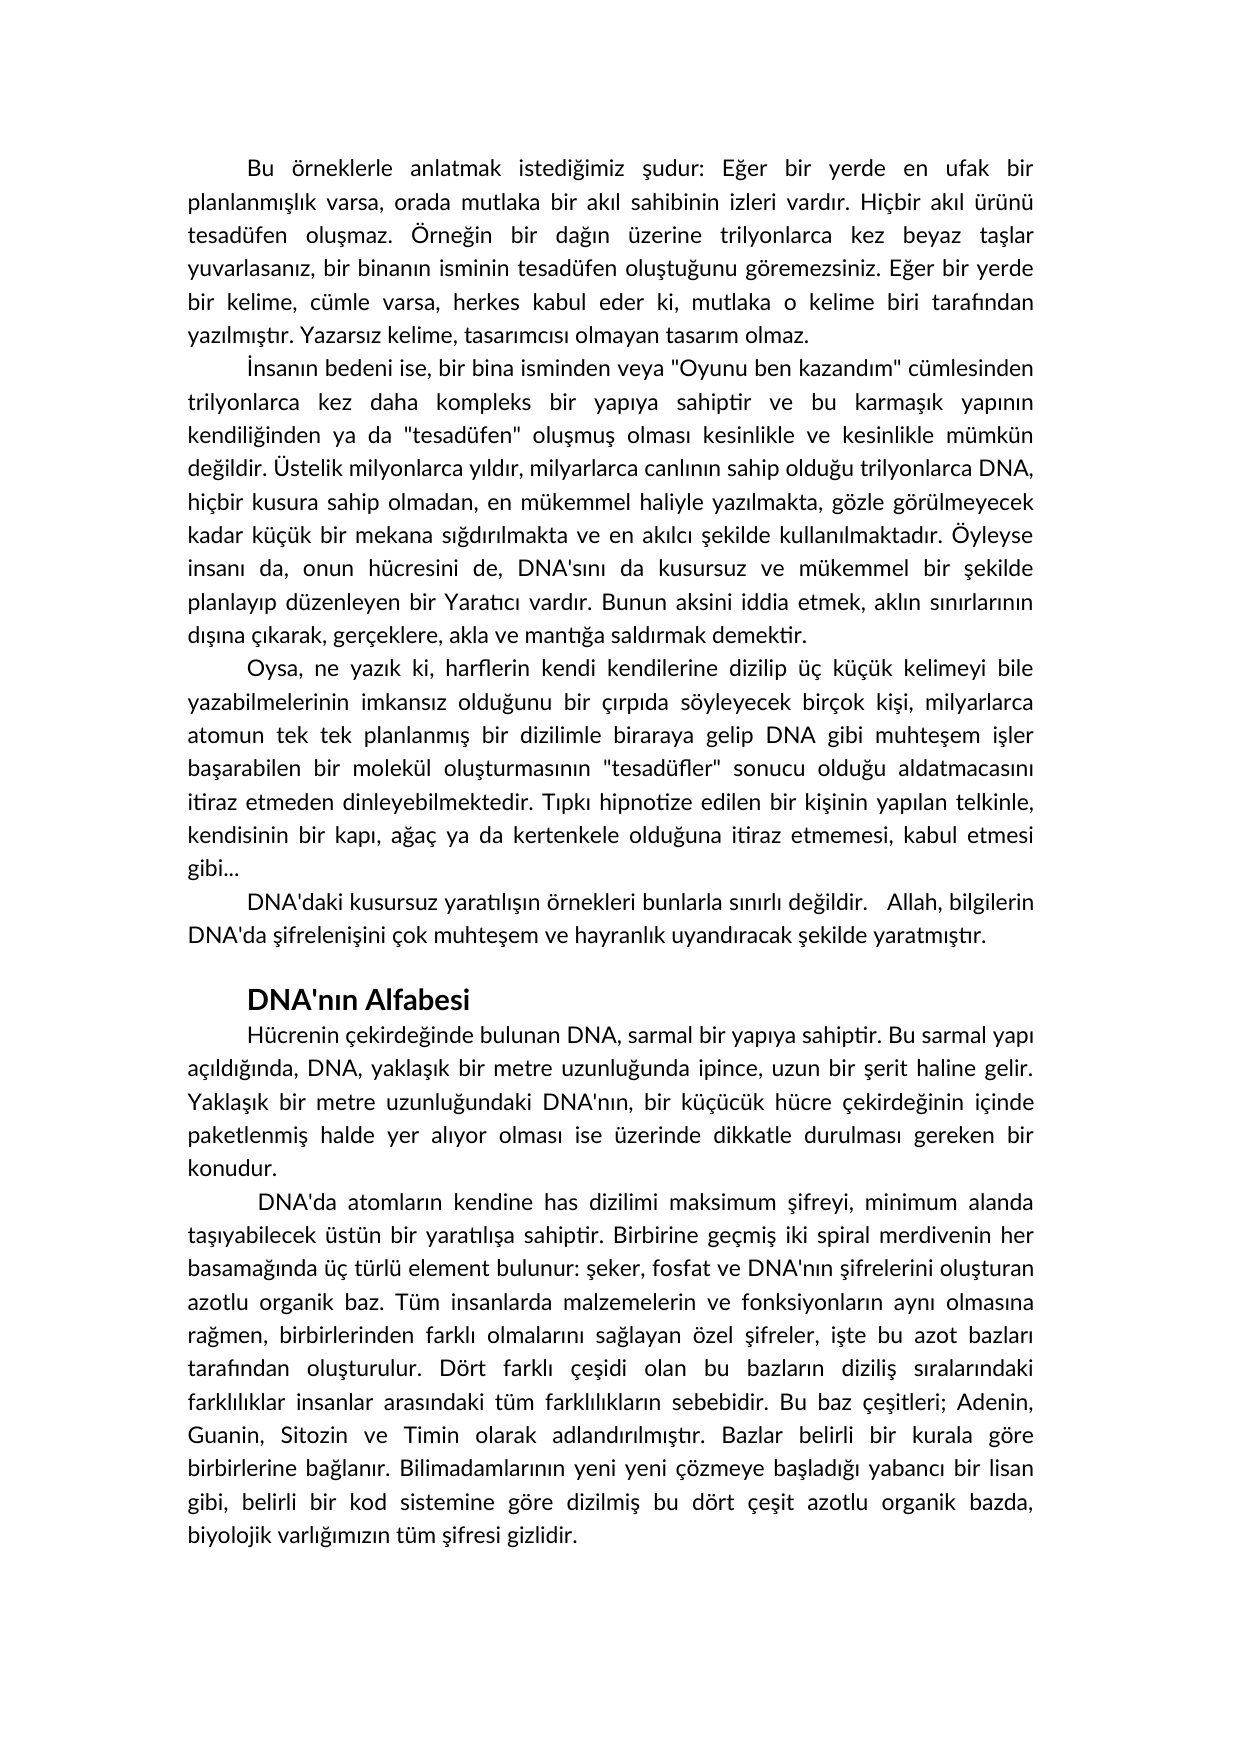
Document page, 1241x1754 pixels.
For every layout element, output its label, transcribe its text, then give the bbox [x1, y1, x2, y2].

text Bu örneklerle anlatmak istediğimiz şudur: Eğer bir yerde en ufak bir planlanmışlık varsa, orada mutlaka bir akıl sahibinin izleri vardır. Hiçbir akıl ürünü tesadüfen oluşmaz. Örneğin bir dağın üzerine trilyonlarca kez beyaz taşlar yuvarlasanız, bir binanın isminin tesadüfen oluştuğunu göremezsiniz. Eğer bir yerde bir kelime, cümle varsa, herkes kabul eder ki, mutlaka o kelime biri tarafından yazılmıştır. Yazarsız kelime, tasarımcısı olmayan tasarım olmaz. [187, 150, 1035, 350]
text Oysa, ne yazık ki, harflerin kendi kendilerine dizilip üç küçük kelimeyi bile yazabilmelerinin imkansız olduğunu bir çırpıda söyleyecek birçok kişi, milyarlarca atomun tek tek planlanmış bir dizilimle biraraya gelip DNA gibi muhteşem işler başarabilen bir molekül oluşturmasının "tesadüfler" sonucu olduğu aldatmacasını itiraz etmeden dinleyebilmektedir. Tıpkı hipnotize edilen bir kişinin yapılan telkinle, kendisinin bir kapı, ağaç ya da kertenkele olduğuna itiraz etmemesi, kabul etmesi gibi... [187, 650, 1035, 883]
text DNA'nın Alfabesi [187, 983, 1035, 1017]
text DNA'da atomların kendine has dizilimi maksimum şifreyi, minimum alanda taşıyabilecek üstün bir yaratılışa sahiptir. Birbirine geçmiş iki spiral merdivenin her basamağında üç türlü element bulunur: şeker, fosfat ve DNA'nın şifrelerini oluşturan azotlu organik baz. Tüm insanlarda malzemelerin ve fonksiyonların aynı olmasına rağmen, birbirlerinden farklı olmalarını sağlayan özel şifreler, işte bu azot bazları tarafından oluşturulur. Dört farklı çeşidi olan bu bazların diziliş sıralarındaki farklılıklar insanlar arasındaki tüm farklılıkların sebebidir. Bu baz çeşitleri; Adenin, Guanin, Sitozin ve Timin olarak adlandırılmıştır. Bazlar belirli bir kurala göre birbirlerine bağlanır. Bilimadamlarının yeni yeni çözmeye başladığı yabancı bir lisan gibi, belirli bir kod sistemine göre dizilmiş bu dört çeşit azotlu organik bazda, biyolojik varlığımızın tüm şifresi gizlidir. [187, 1183, 1035, 1550]
text İnsanın bedeni ise, bir bina isminden veya "Oyunu ben kazandım" cümlesinden trilyonlarca kez daha kompleks bir yapıya sahiptir ve bu karmaşık yapının kendiliğinden ya da "tesadüfen" oluşmuş olması kesinlikle ve kesinlikle mümkün değildir. Üstelik milyonlarca yıldır, milyarlarca canlının sahip olduğu trilyonlarca DNA, hiçbir kusura sahip olmadan, en mükemmel haliyle yazılmakta, gözle görülmeyecek kadar küçük bir mekana sığdırılmakta ve en akılcı şekilde kullanılmaktadır. Öyleyse insanı da, onun hücresini de, DNA'sını da kusursuz ve mükemmel bir şekilde planlayıp düzenleyen bir Yaratıcı vardır. Bunun aksini iddia etmek, aklın sınırlarının dışına çıkarak, gerçeklere, akla ve mantığa saldırmak demektir. [187, 350, 1035, 650]
text Hücrenin çekirdeğinde bulunan DNA, sarmal bir yapıya sahiptir. Bu sarmal yapı açıldığında, DNA, yaklaşık bir metre uzunluğunda ipince, uzun bir şerit haline gelir. Yaklaşık bir metre uzunluğundaki DNA'nın, bir küçücük hücre çekirdeğinin içinde paketlenmiş halde yer alıyor olması ise üzerinde dikkatle durulması gereken bir konudur. [187, 1017, 1035, 1183]
text DNA'daki kusursuz yaratılışın örnekleri bunlarla sınırlı değildir. Allah, bilgilerin DNA'da şifrelenişini çok muhteşem ve hayranlık uyandıracak şekilde yaratmıştır. [187, 883, 1035, 950]
